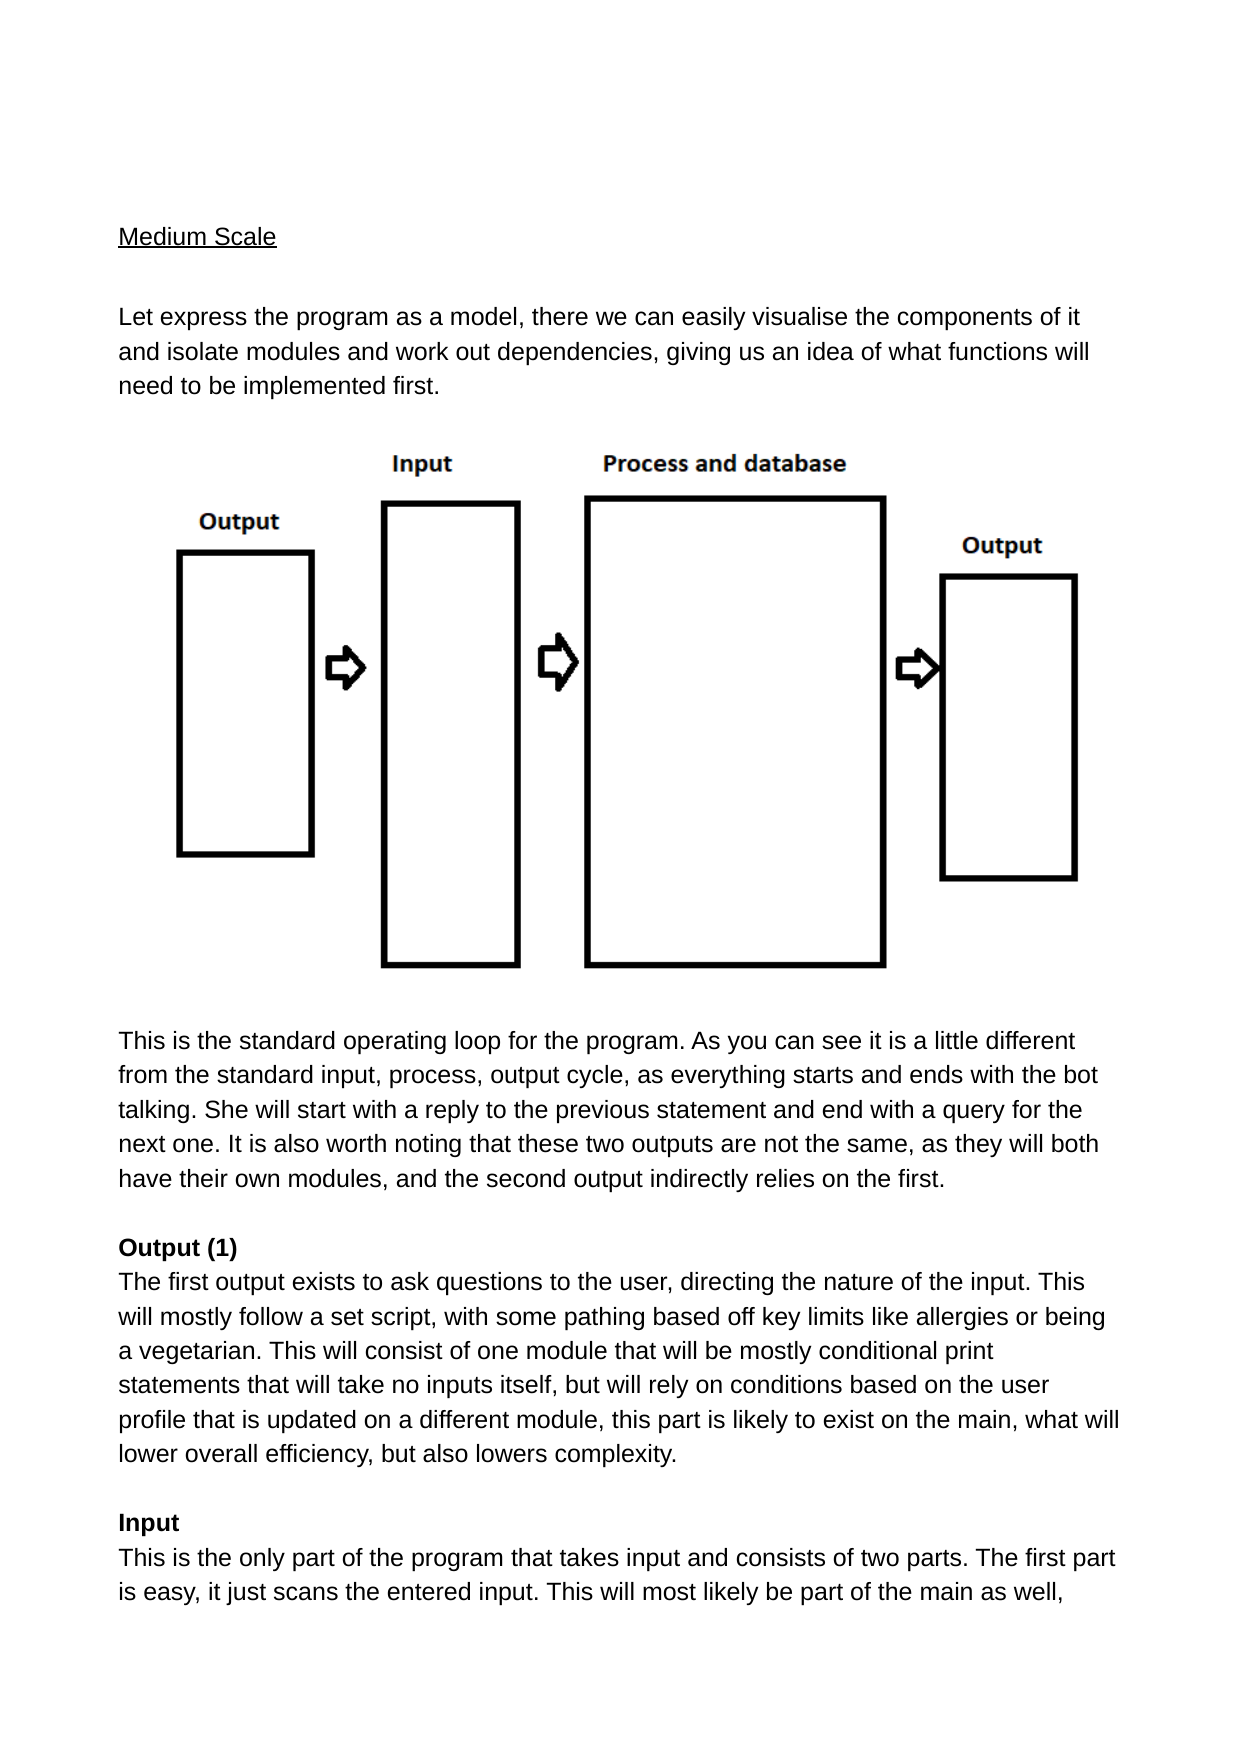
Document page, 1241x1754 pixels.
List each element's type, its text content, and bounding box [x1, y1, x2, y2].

text Let express the program as a model, there we can easily visualise the components of it and isolate modules and work out dependencies, giving us an idea of what functions will need to be implemented first. [118, 302, 1122, 400]
text This is the standard operating loop for the program. As you can see it is a little different from the standard input, process, output cycle, as everything starts and ends with the bot talking. She will start with a reply to the previous statement and end with a query for the next one. It is also worth noting that these two outputs are not the same, as they will both have their own modules, and the second output indirectly relies on the first. [118, 1026, 1122, 1192]
text This is the only part of the program that takes input and consists of two parts. The first part is easy, it just scans the entered input. This will most likely be part of the main as well, [118, 1543, 1122, 1606]
text The first output exists to ask questions to the user, directing the nature of the input. This will mostly follow a set script, with some pathing based off key limits like allergies or being a vegetarian. This will consist of one module that will be mostly conditional print statements that will take no inputs itself, but will rely on conditions based on the user profile that is updated on a different module, this part is likely to exist on the main, what will lower overall efficiency, but also lowers complexity. [118, 1267, 1122, 1468]
picture [154, 440, 1086, 986]
text Medium Scale [118, 222, 1122, 250]
text Input [118, 1508, 1122, 1537]
text Output (1) [118, 1233, 1122, 1261]
